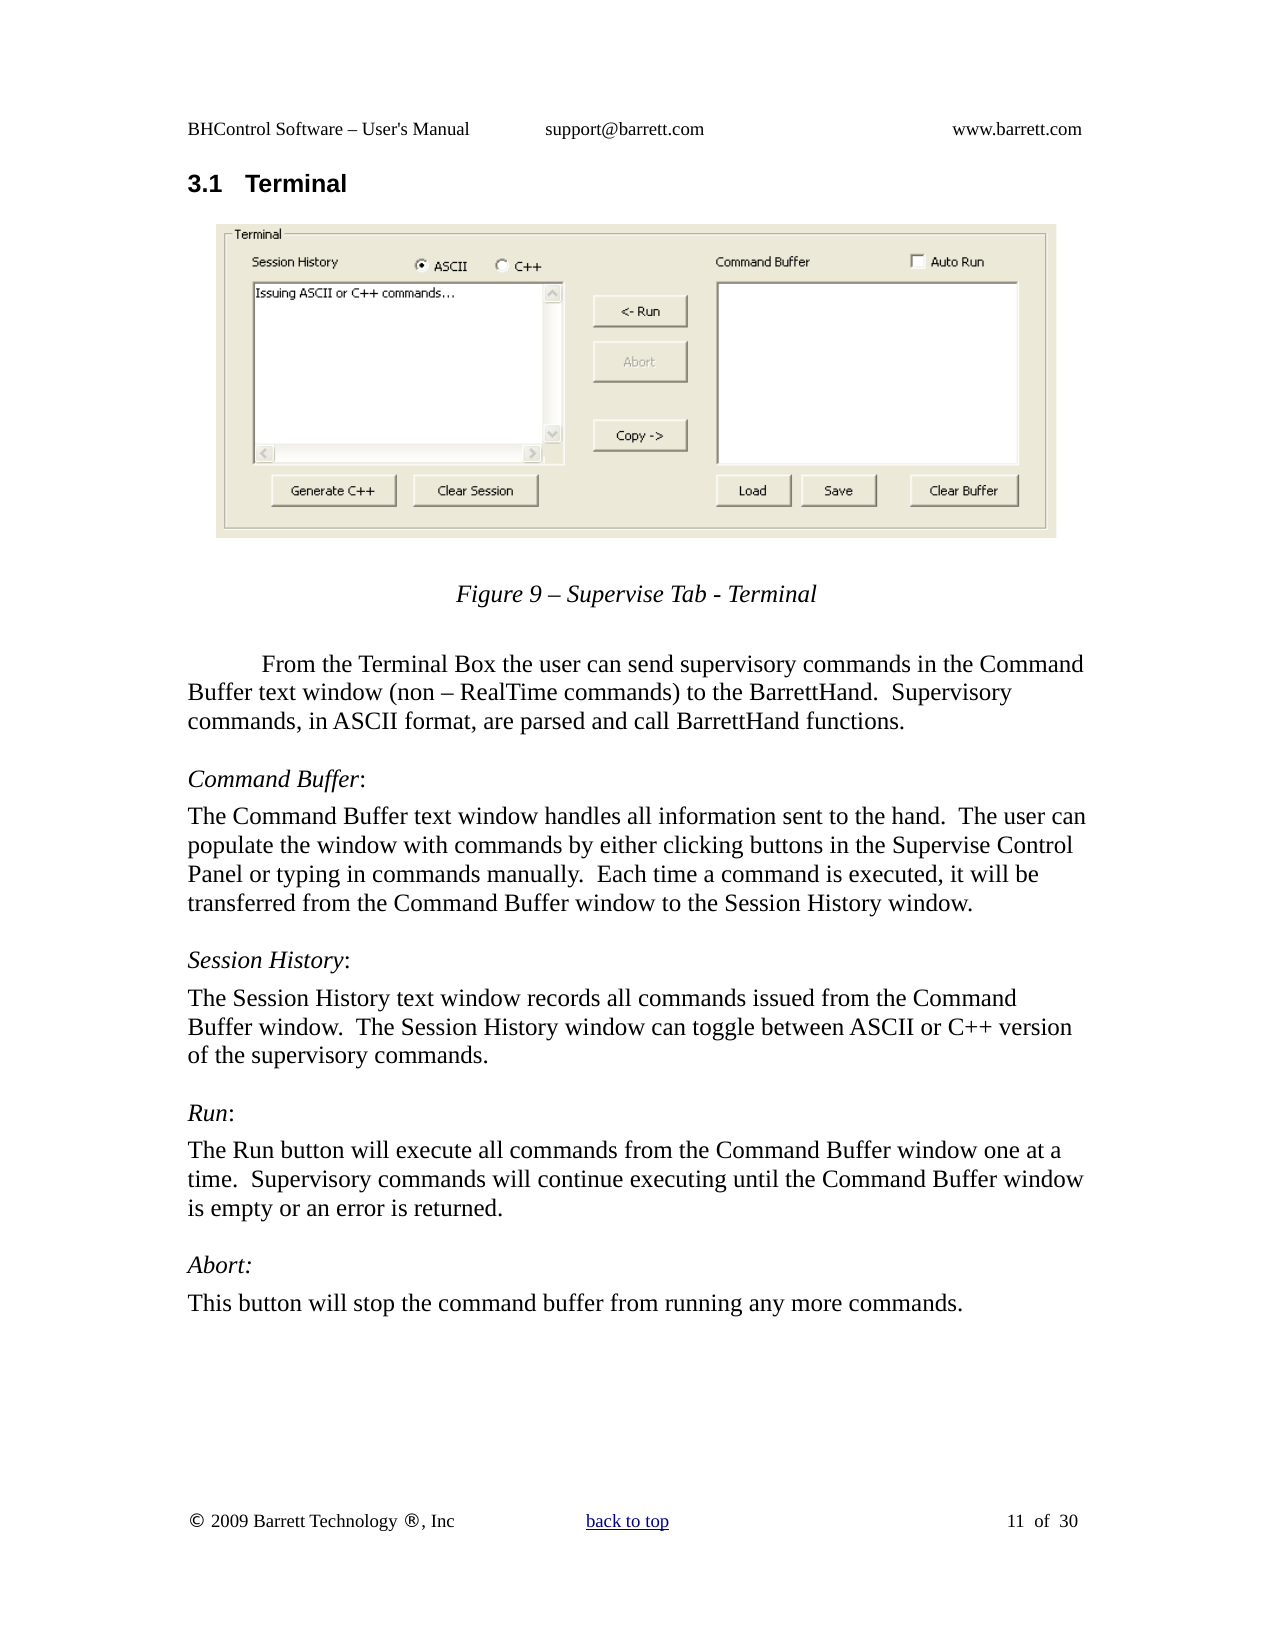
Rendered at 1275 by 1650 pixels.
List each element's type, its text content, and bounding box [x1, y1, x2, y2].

text Session History: [187, 945, 1087, 974]
subtitle Terminal [187, 169, 1087, 198]
text Run: [187, 1098, 1087, 1127]
text The Run button will execute all commands from the Command Buffer window one at a time. Supervisory commands will continue executing until the Command Buffer window is empty or an error is returned. [187, 1136, 1087, 1222]
text The Session History text window records all commands issued from the Command Buffer window. The Session History window can toggle between ASCII or C++ version of the supervisory commands. [187, 983, 1087, 1069]
text From the Terminal Box the user can send supervisory commands in the Command Buffer text window (non – RealTime commands) to the BarrettHand. Supervisory commands, in ASCII format, are parsed and call BarrettHand functions. [187, 649, 1087, 735]
text The Command Buffer text window handles all information sent to the hand. The user can populate the window with commands by either clicking buttons in the Supervise Control Panel or typing in commands manually. Each time a command is executed, it will be transferred from the Command Buffer window to the Session History window. [187, 801, 1087, 916]
text Figure 9 – Supervise Tab - Terminal [187, 579, 1087, 607]
picture [216, 224, 1057, 538]
text Abort: [187, 1251, 1087, 1279]
text Command Buffer: [187, 764, 1087, 792]
text This button will stop the command buffer from running any more commands. [187, 1288, 1087, 1317]
